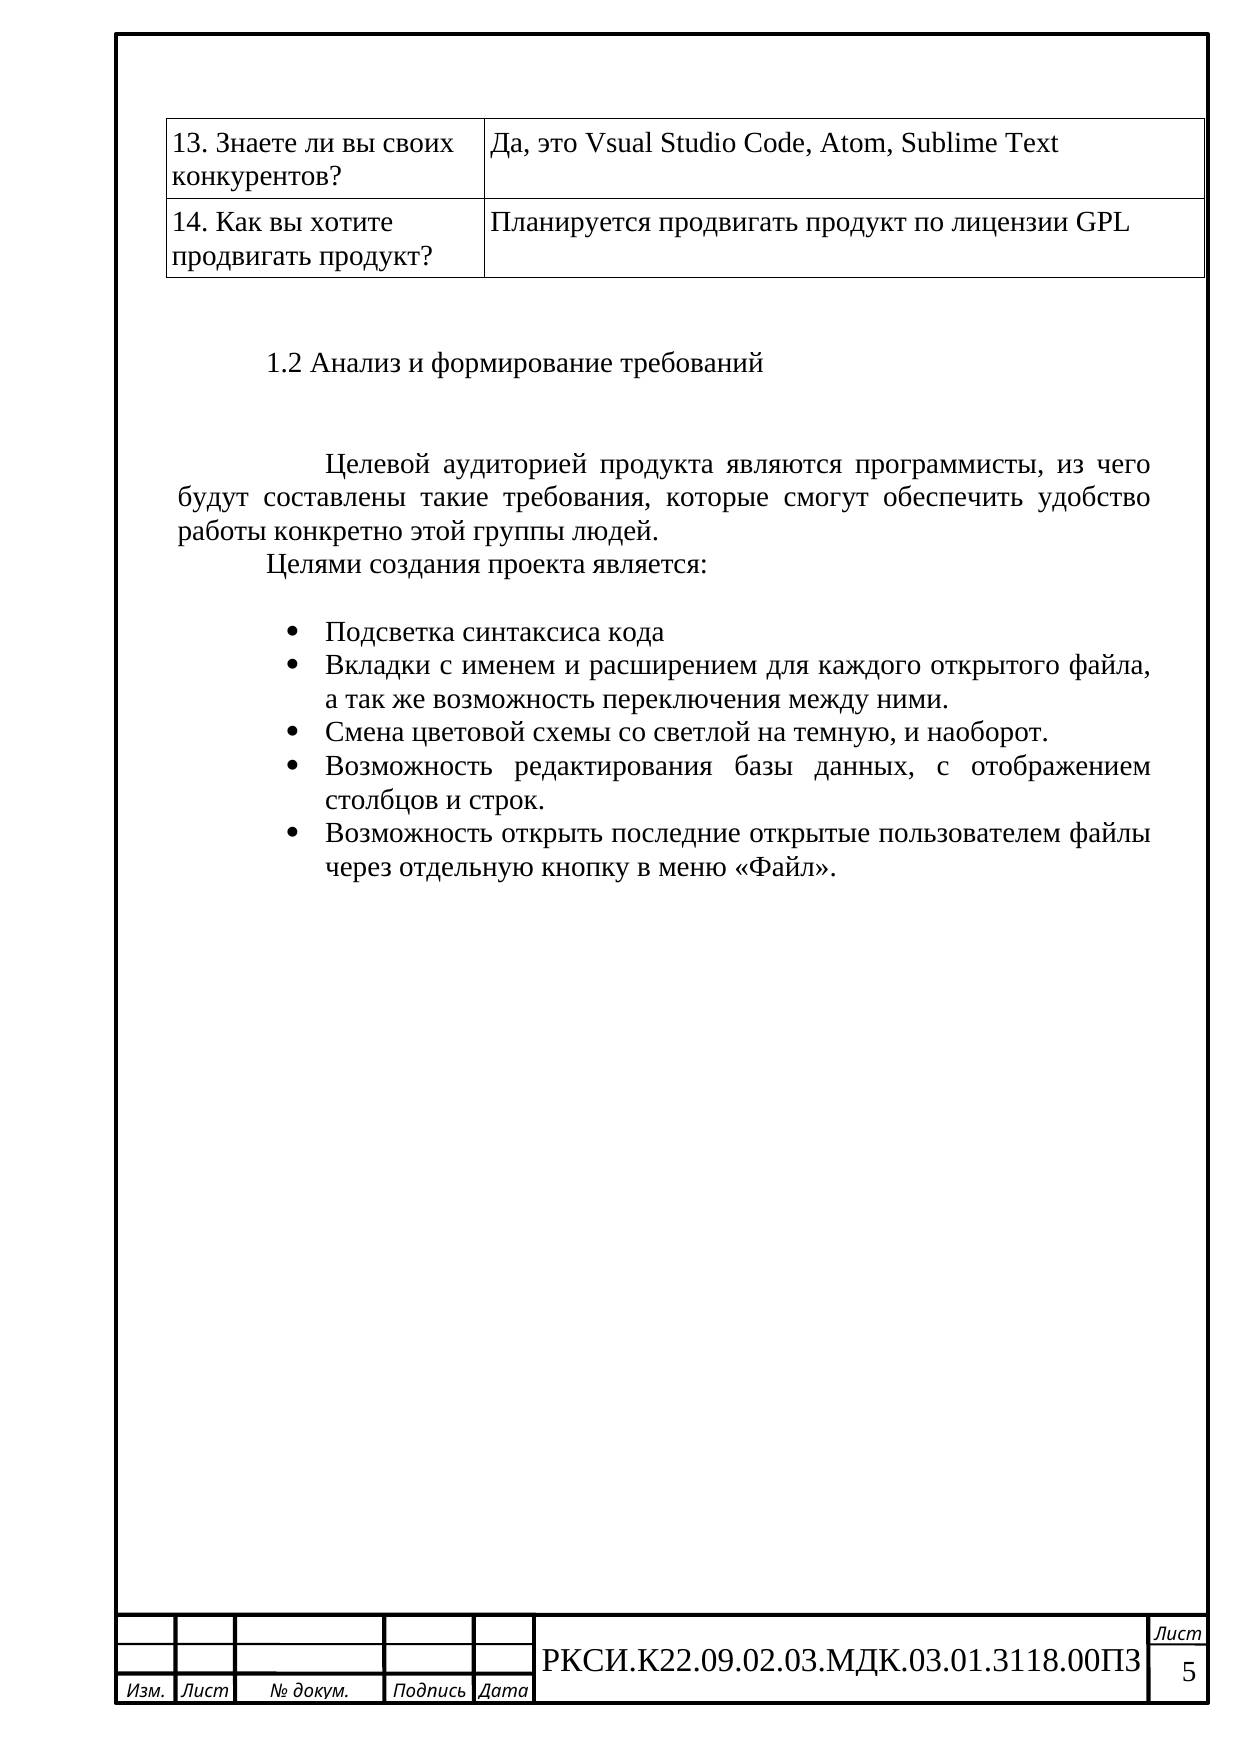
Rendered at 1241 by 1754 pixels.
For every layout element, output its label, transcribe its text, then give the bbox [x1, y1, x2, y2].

table_cell Планируется продвигать продукт по лицензии GPL [485, 199, 1204, 277]
text Целевой аудиторией продукта являются программисты, из чего будут составлены такие требования, которые смогут обеспечить удобство работы конкретно этой группы людей. [177, 446, 1152, 547]
list Смена цветовой схемы со светлой на темную, и наоборот. [287, 714, 1152, 748]
table_cell Да, это Vsual Studio Code, Atom, Sublime Text [485, 119, 1204, 198]
table_cell 13. Знаете ли вы своих конкурентов? [167, 119, 484, 198]
list Подсветка синтаксиса кода [287, 614, 1152, 647]
list Возможность редактирования базы данных, с отображением столбцов и строк. [287, 748, 1152, 815]
list Вкладки с именем и расширением для каждого открытого файла, а так же возможность переключения между ними. [287, 647, 1152, 714]
list Возможность открыть последние открытые пользователем файлы через отдельную кнопку в меню «Файл». [287, 815, 1152, 883]
table_cell 14. Как вы хотите продвигать продукт? [167, 199, 484, 277]
subtitle 1.2 Анализ и формирование требований [177, 345, 1152, 379]
text Целями создания проекта является: [177, 547, 1152, 580]
